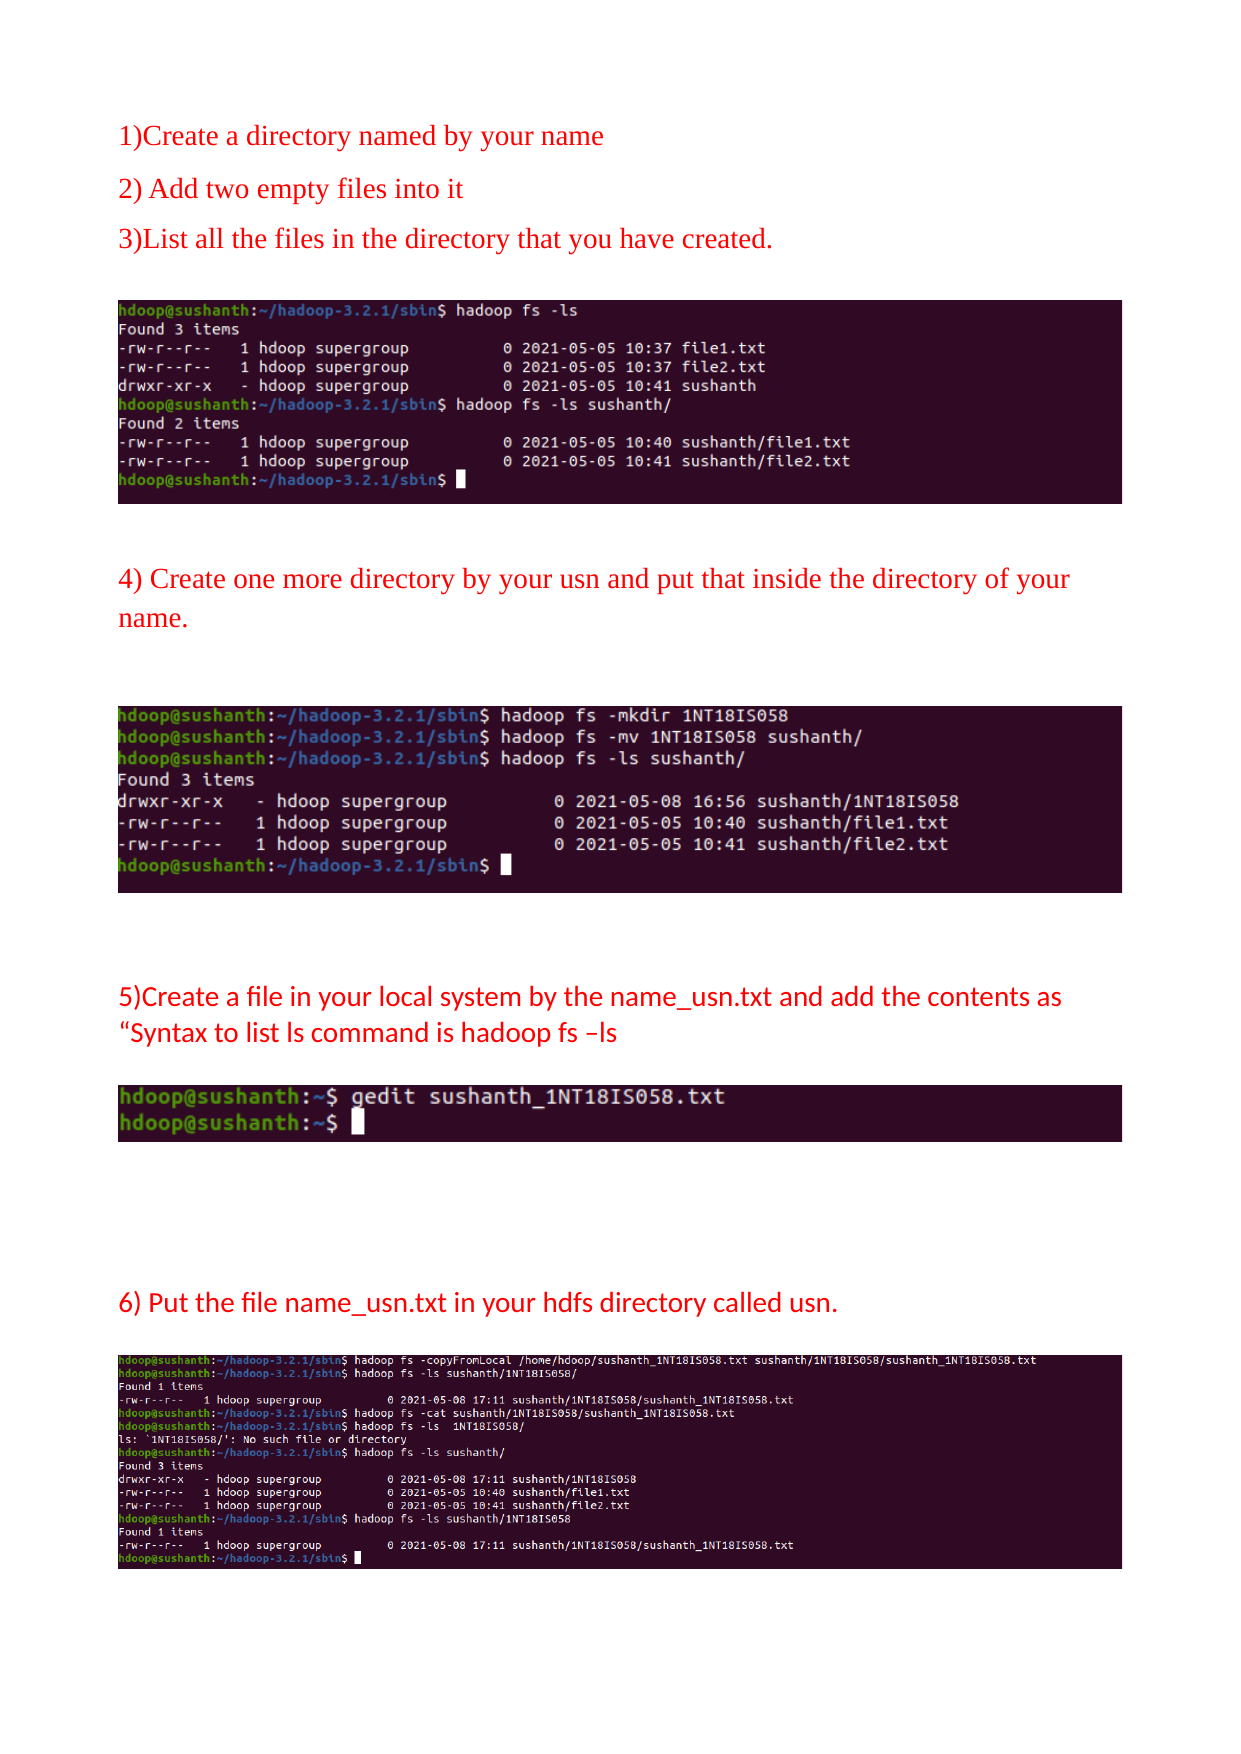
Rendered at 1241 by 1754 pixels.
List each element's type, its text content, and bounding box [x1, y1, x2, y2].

picture [118, 706, 1123, 893]
picture [118, 300, 1123, 504]
text 2) Add two empty files into it [118, 171, 1122, 205]
text 4) Create one more directory by your usn and put that inside the directory of your name. [118, 562, 1122, 634]
text 5)Create a file in your local system by the name_usn.txt and add the contents as “Syntax to list ls command is hadoop fs –ls [118, 978, 1122, 1050]
picture [118, 1355, 1123, 1569]
picture [118, 1085, 1123, 1142]
text 1)Create a directory named by your name [118, 118, 1122, 152]
text 3)List all the files in the directory that you have created. [118, 222, 1122, 255]
text 6) Put the file name_usn.txt in your hdfs directory called usn. [118, 1284, 1122, 1319]
